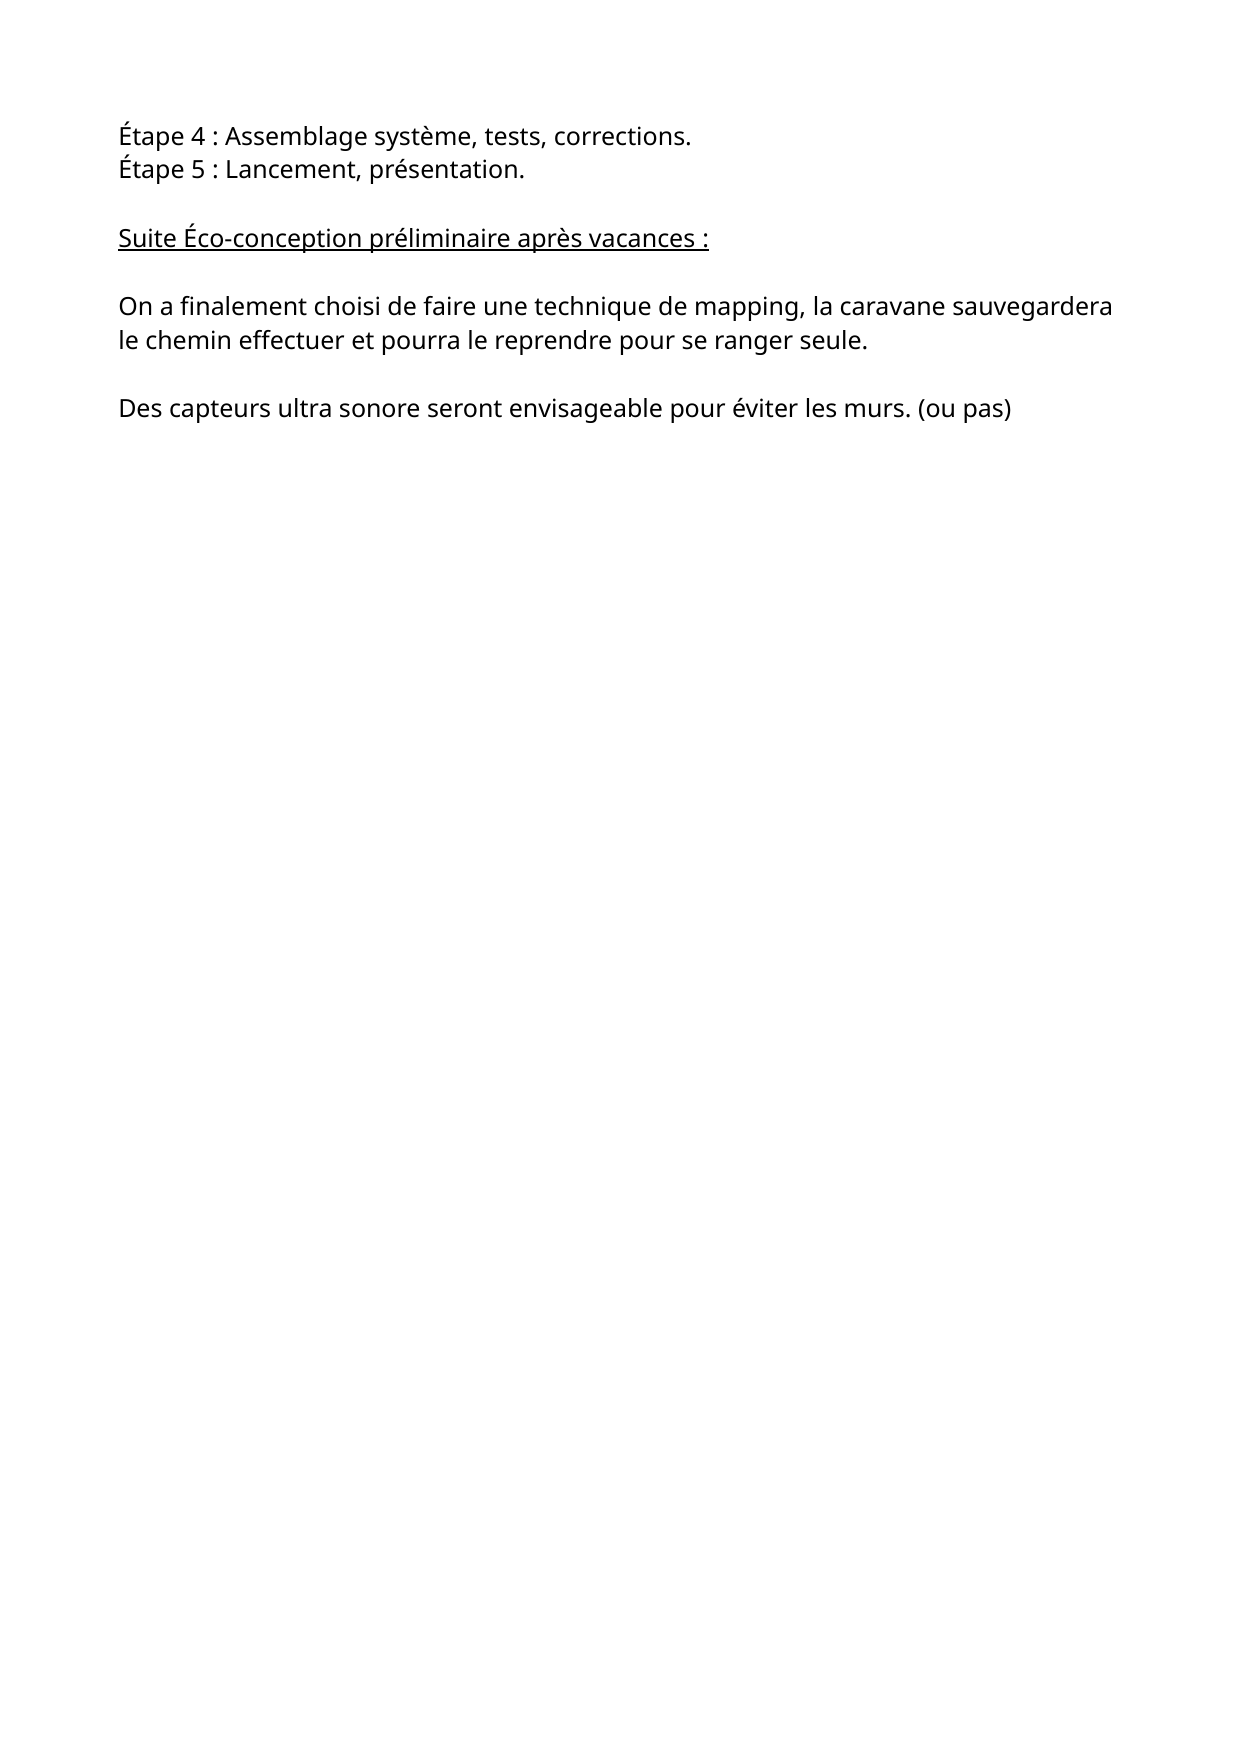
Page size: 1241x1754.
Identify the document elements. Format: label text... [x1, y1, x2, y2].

text Des capteurs ultra sonore seront envisageable pour éviter les murs. (ou pas) [118, 391, 1122, 425]
text On a finalement choisi de faire une technique de mapping, la caravane sauvegardera le chemin effectuer et pourra le reprendre pour se ranger seule. [118, 288, 1122, 357]
text Étape 5 : Lancement, présentation. [118, 152, 1122, 186]
text Étape 4 : Assemblage système, tests, corrections. [118, 118, 1122, 152]
text Suite Éco-conception préliminaire après vacances : [118, 220, 1122, 254]
